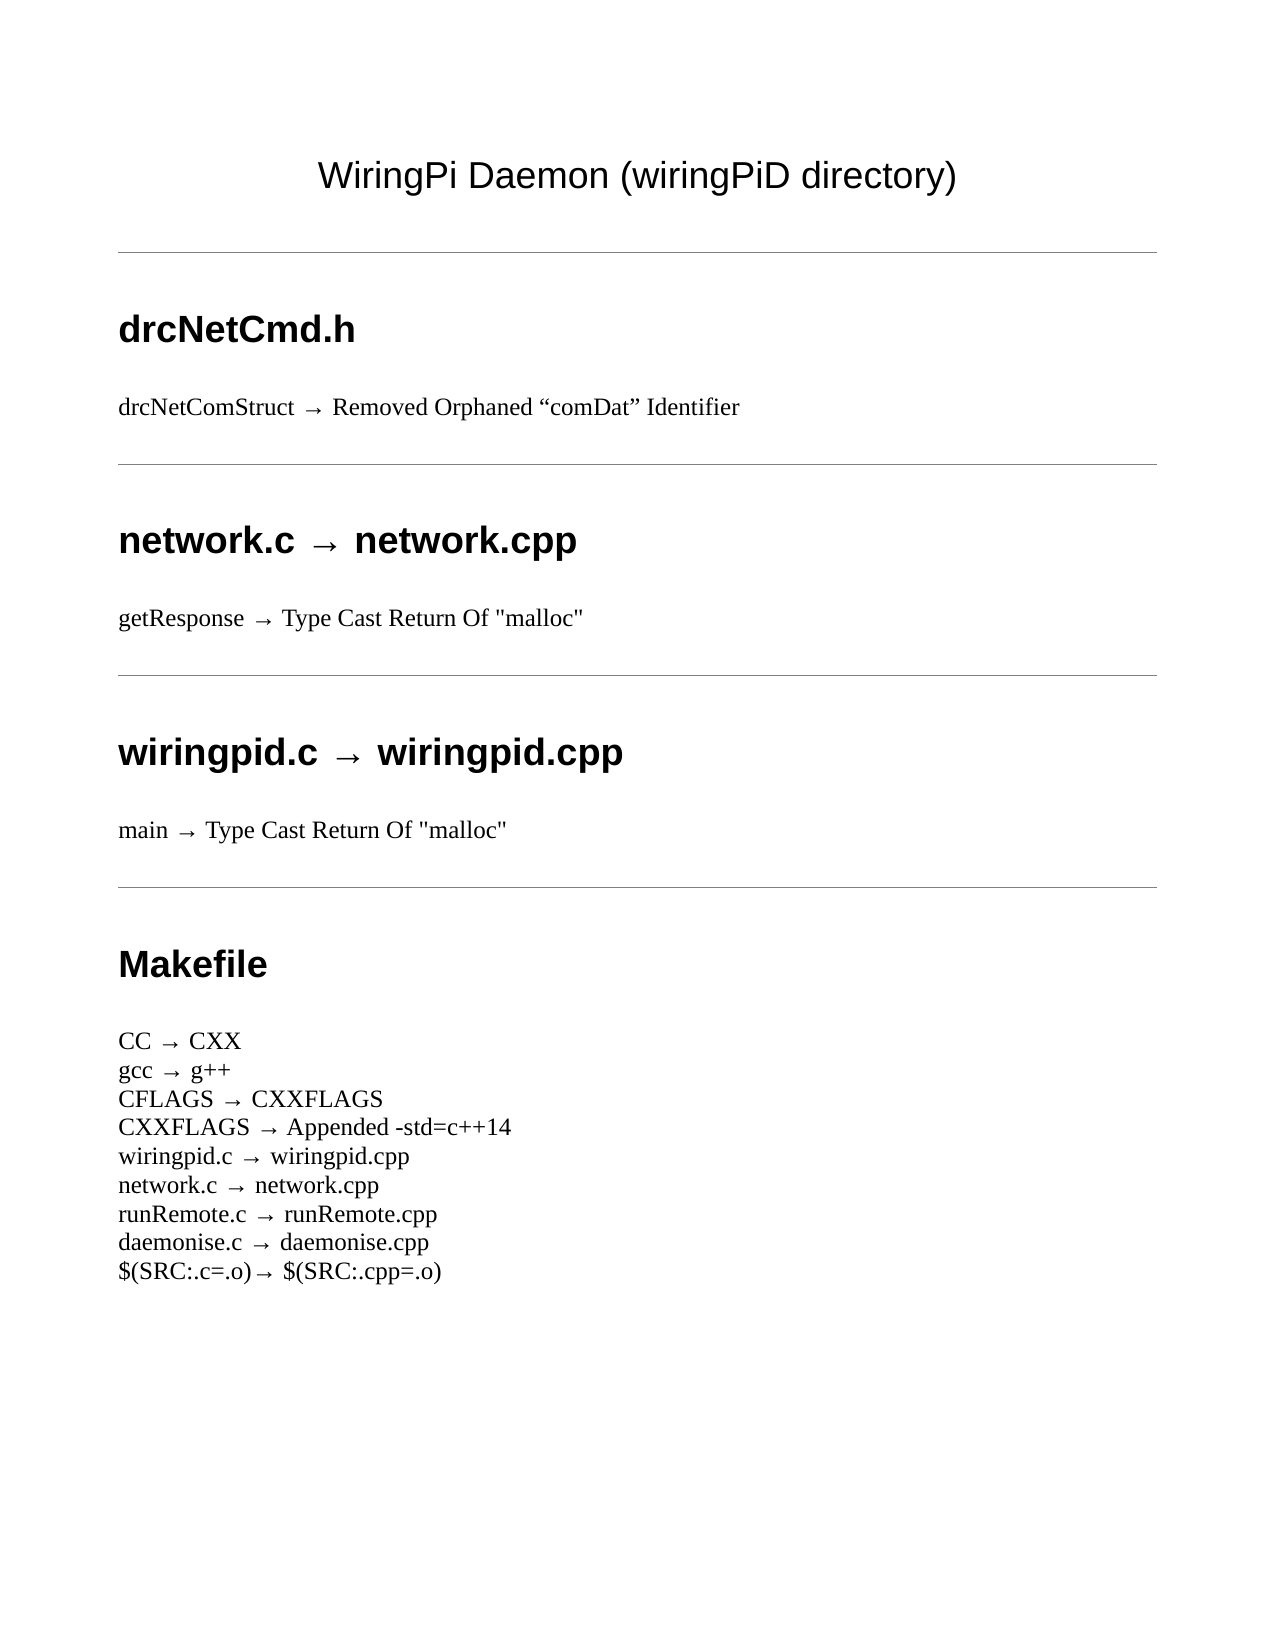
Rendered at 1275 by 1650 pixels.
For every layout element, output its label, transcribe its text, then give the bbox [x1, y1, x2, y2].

text daemonise.c → daemonise.cpp [118, 1227, 1157, 1256]
text drcNetComStruct → Removed Orphaned “comDat” Identifier [118, 392, 1157, 420]
subtitle drcNetCmd.h [118, 307, 1157, 350]
subtitle wiringpid.c → wiringpid.cpp [118, 730, 1157, 773]
text CC → CXX [118, 1026, 1157, 1055]
subtitle WiringPi Daemon (wiringPiD directory) [118, 153, 1157, 196]
subtitle Makefile [118, 941, 1157, 985]
text runRemote.c → runRemote.cpp [118, 1199, 1157, 1227]
text CXXFLAGS → Appended -std=c++14 [118, 1112, 1157, 1141]
text CFLAGS → CXXFLAGS [118, 1084, 1157, 1112]
text $(SRC:.c=.o)→ $(SRC:.cpp=.o) [118, 1256, 1157, 1285]
text network.c → network.cpp [118, 1170, 1157, 1199]
text gcc → g++ [118, 1055, 1157, 1084]
text main → Type Cast Return Of "malloc" [118, 815, 1157, 843]
text wiringpid.c → wiringpid.cpp [118, 1141, 1157, 1170]
subtitle network.c → network.cpp [118, 518, 1157, 562]
text getResponse → Type Cast Return Of "malloc" [118, 603, 1157, 632]
